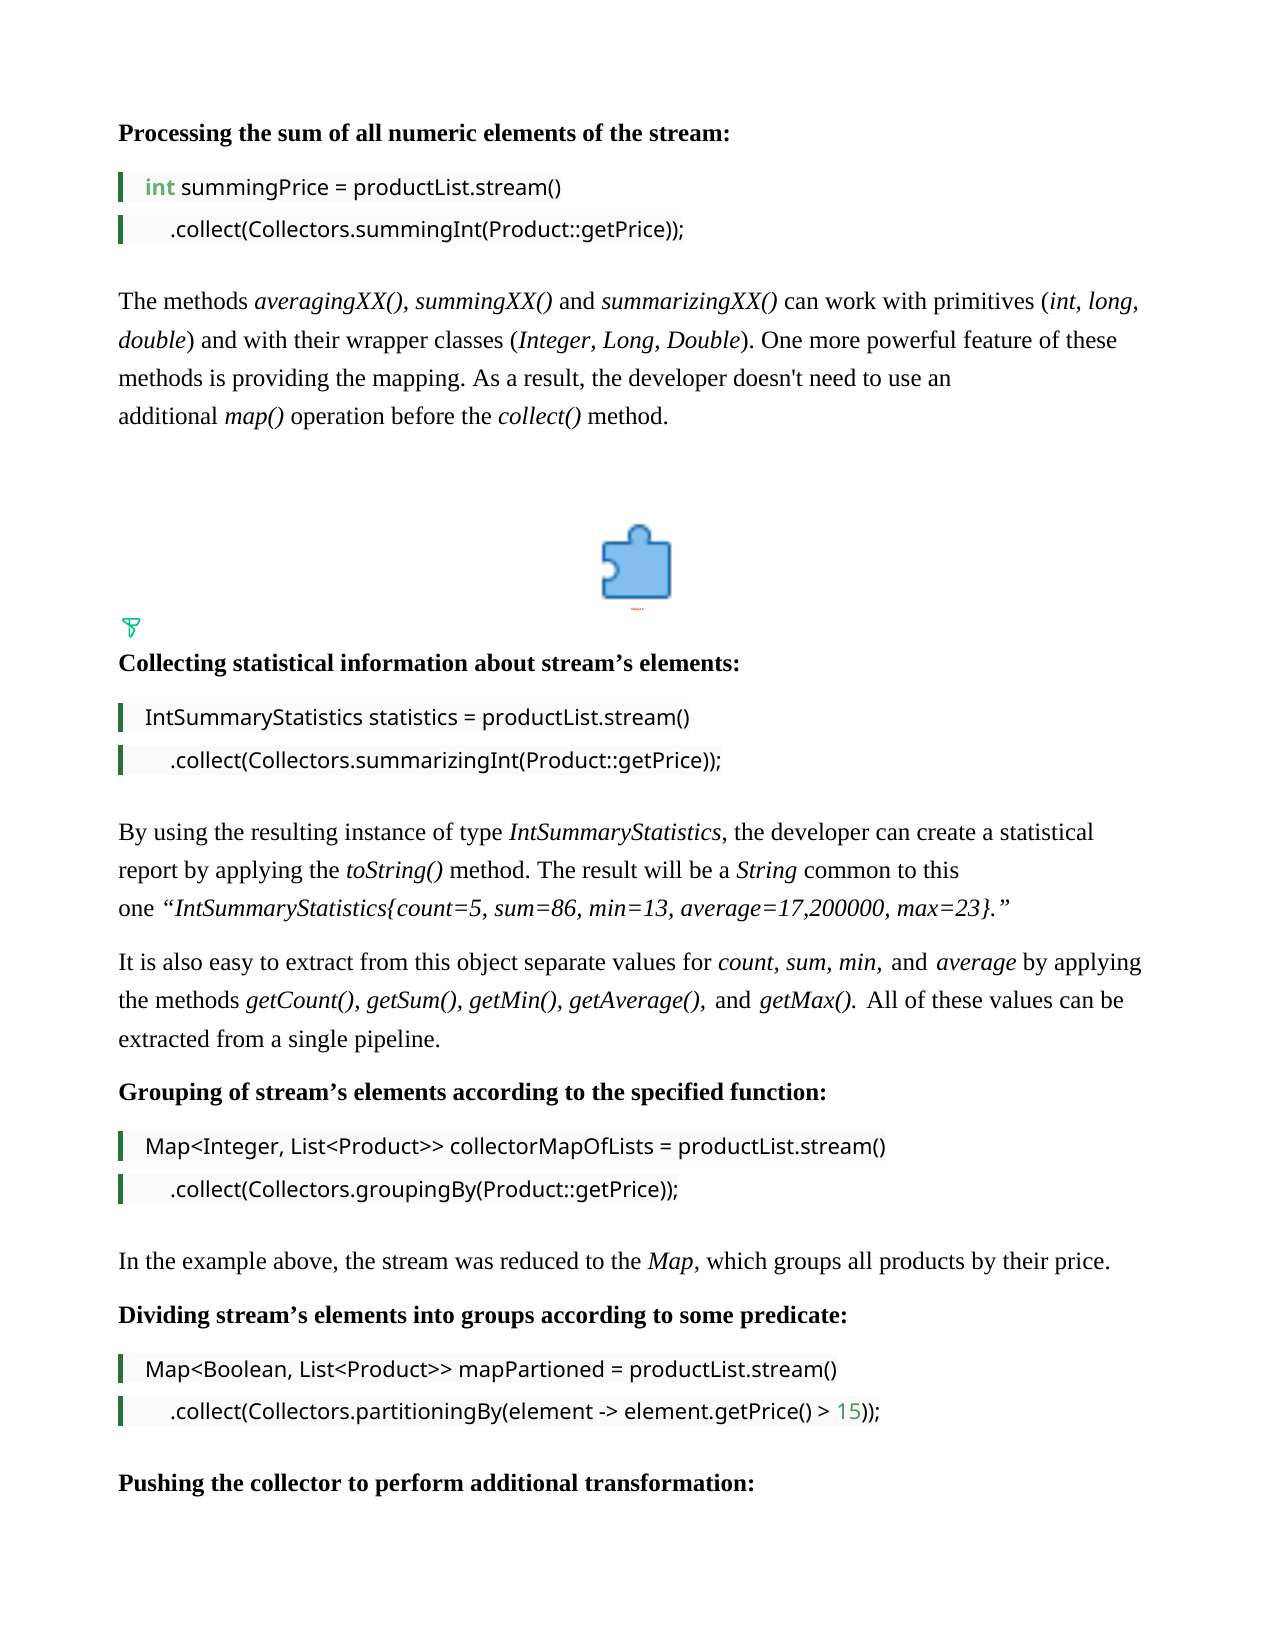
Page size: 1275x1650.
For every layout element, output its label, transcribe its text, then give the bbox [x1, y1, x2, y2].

text The methods averagingXX(), summingXX() and summarizingXX() can work with primitives (int, long, double) and with their wrapper classes (Integer, Long, Double). One more powerful feature of these methods is providing the mapping. As a result, the developer doesn't need to use an additional map() operation before the collect() method. [118, 286, 1157, 430]
text Map<Integer, List<Product>> collectorMapOfLists = productList.stream() [123, 1131, 1157, 1161]
text int summingPrice = productList.stream() [123, 172, 1157, 202]
text In the example above, the stream was reduced to the Map, which groups all products by their price. [118, 1246, 1157, 1274]
text It is also easy to extract from this object separate values for count, sum, min, and average by applying the methods getCount(), getSum(), getMin(), getAverage(), and getMax(). All of these values can be extracted from a single pipeline. [118, 947, 1157, 1052]
text Pushing the collector to perform additional transformation: [118, 1468, 1157, 1497]
text Collecting statistical information about stream’s elements: [118, 648, 1157, 677]
text Processing the sum of all numeric elements of the stream: [118, 118, 1157, 147]
text .collect(Collectors.summarizingInt(Product::getPrice)); [123, 745, 1157, 775]
text .collect(Collectors.summingInt(Product::getPrice)); [118, 214, 1157, 244]
text IntSummaryStatistics statistics = productList.stream() [118, 702, 1157, 732]
text Dividing stream’s elements into groups according to some predicate: [118, 1300, 1157, 1328]
text Map<Boolean, List<Product>> mapPartioned = productList.stream() [118, 1353, 1157, 1383]
text Grouping of stream’s elements according to the specified function: [118, 1077, 1157, 1106]
text .collect(Collectors.partitioningBy(element -> element.getPrice() > 15)); [123, 1396, 1157, 1426]
text By using the resulting instance of type IntSummaryStatistics, the developer can create a statistical report by applying the toString() method. The result will be a String common to this one “IntSummaryStatistics{count=5, sum=86, min=13, average=17,200000, max=23}.” [118, 817, 1157, 922]
text .collect(Collectors.groupingBy(Product::getPrice)); [123, 1174, 1157, 1204]
